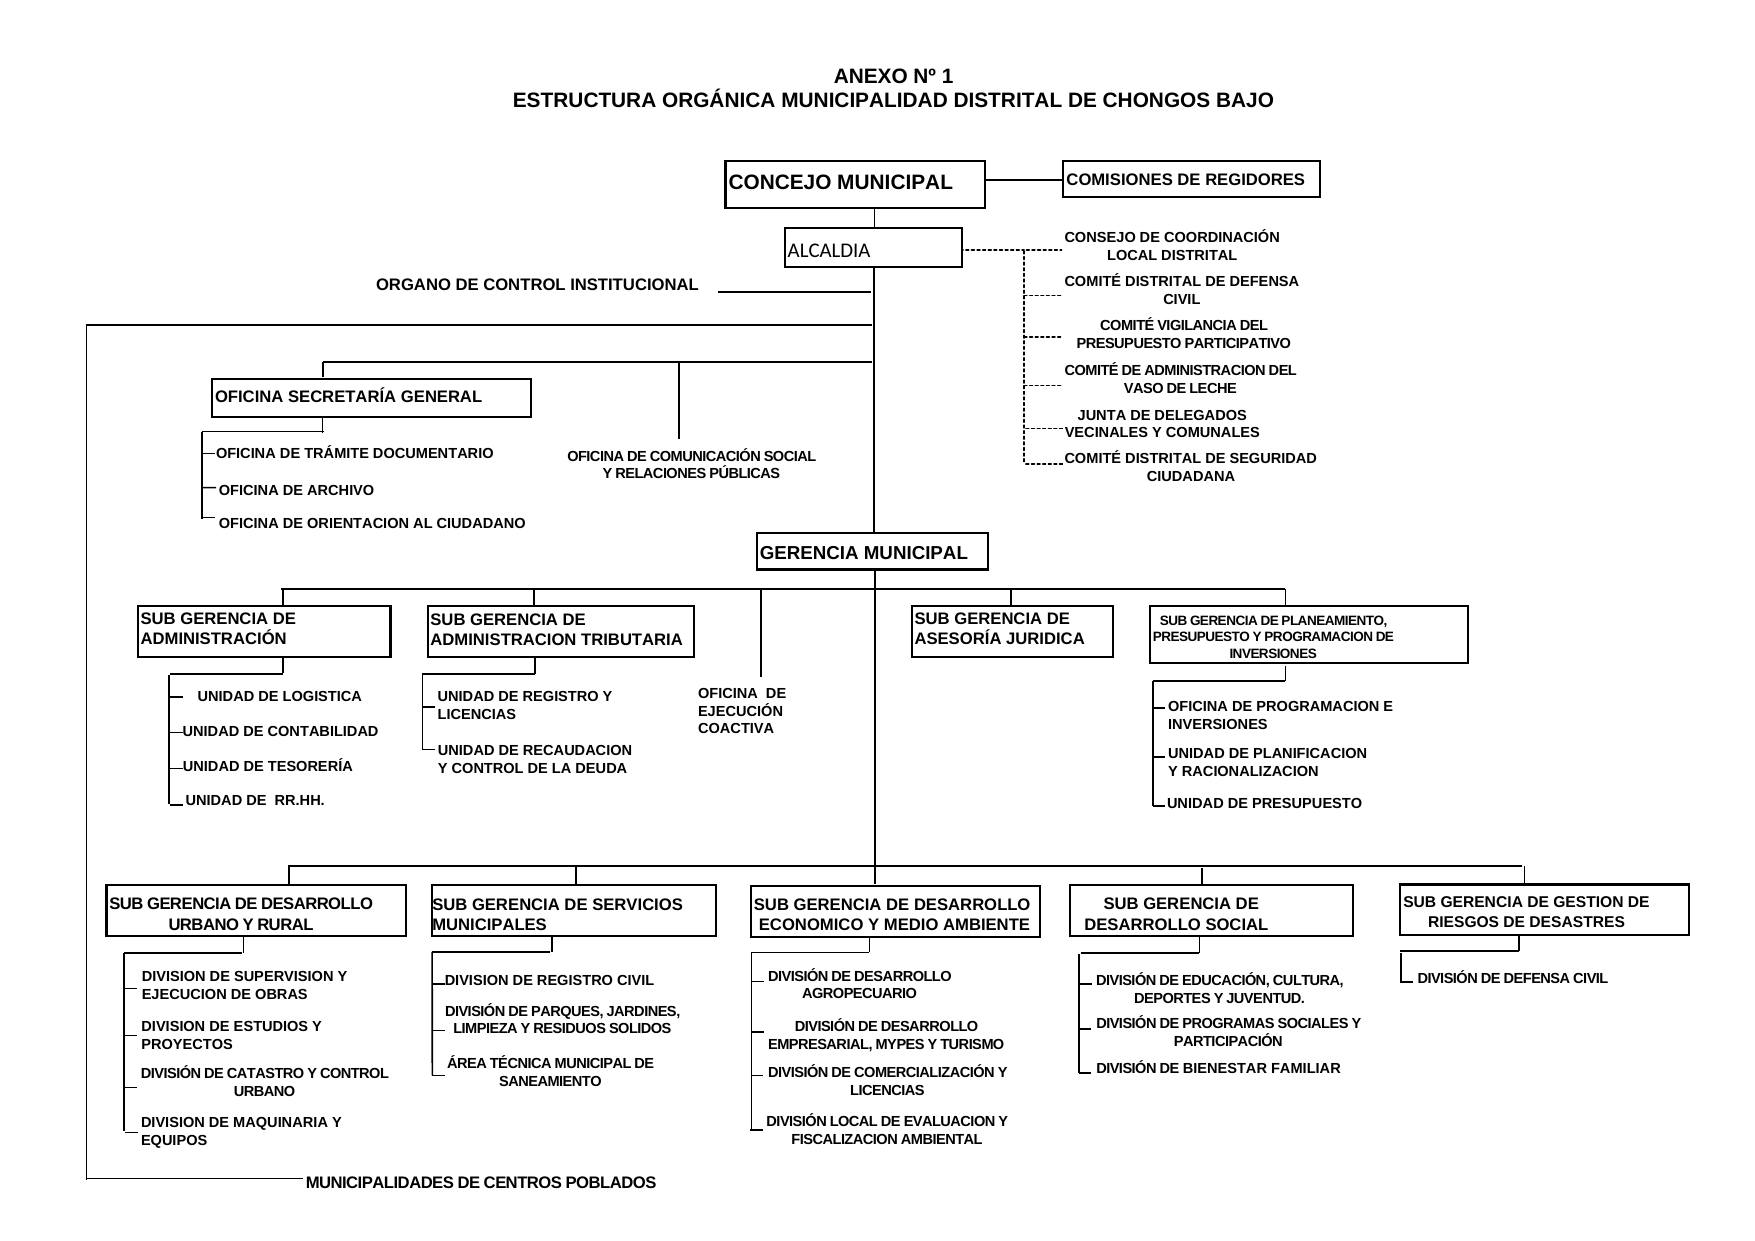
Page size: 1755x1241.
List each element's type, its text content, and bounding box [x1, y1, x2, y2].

text ANEXO Nº 1 [378, 64, 1409, 88]
text ESTRUCTURA ORGÁNICA MUNICIPALIDAD DISTRITAL DE CHONGOS BAJO [378, 88, 1409, 112]
